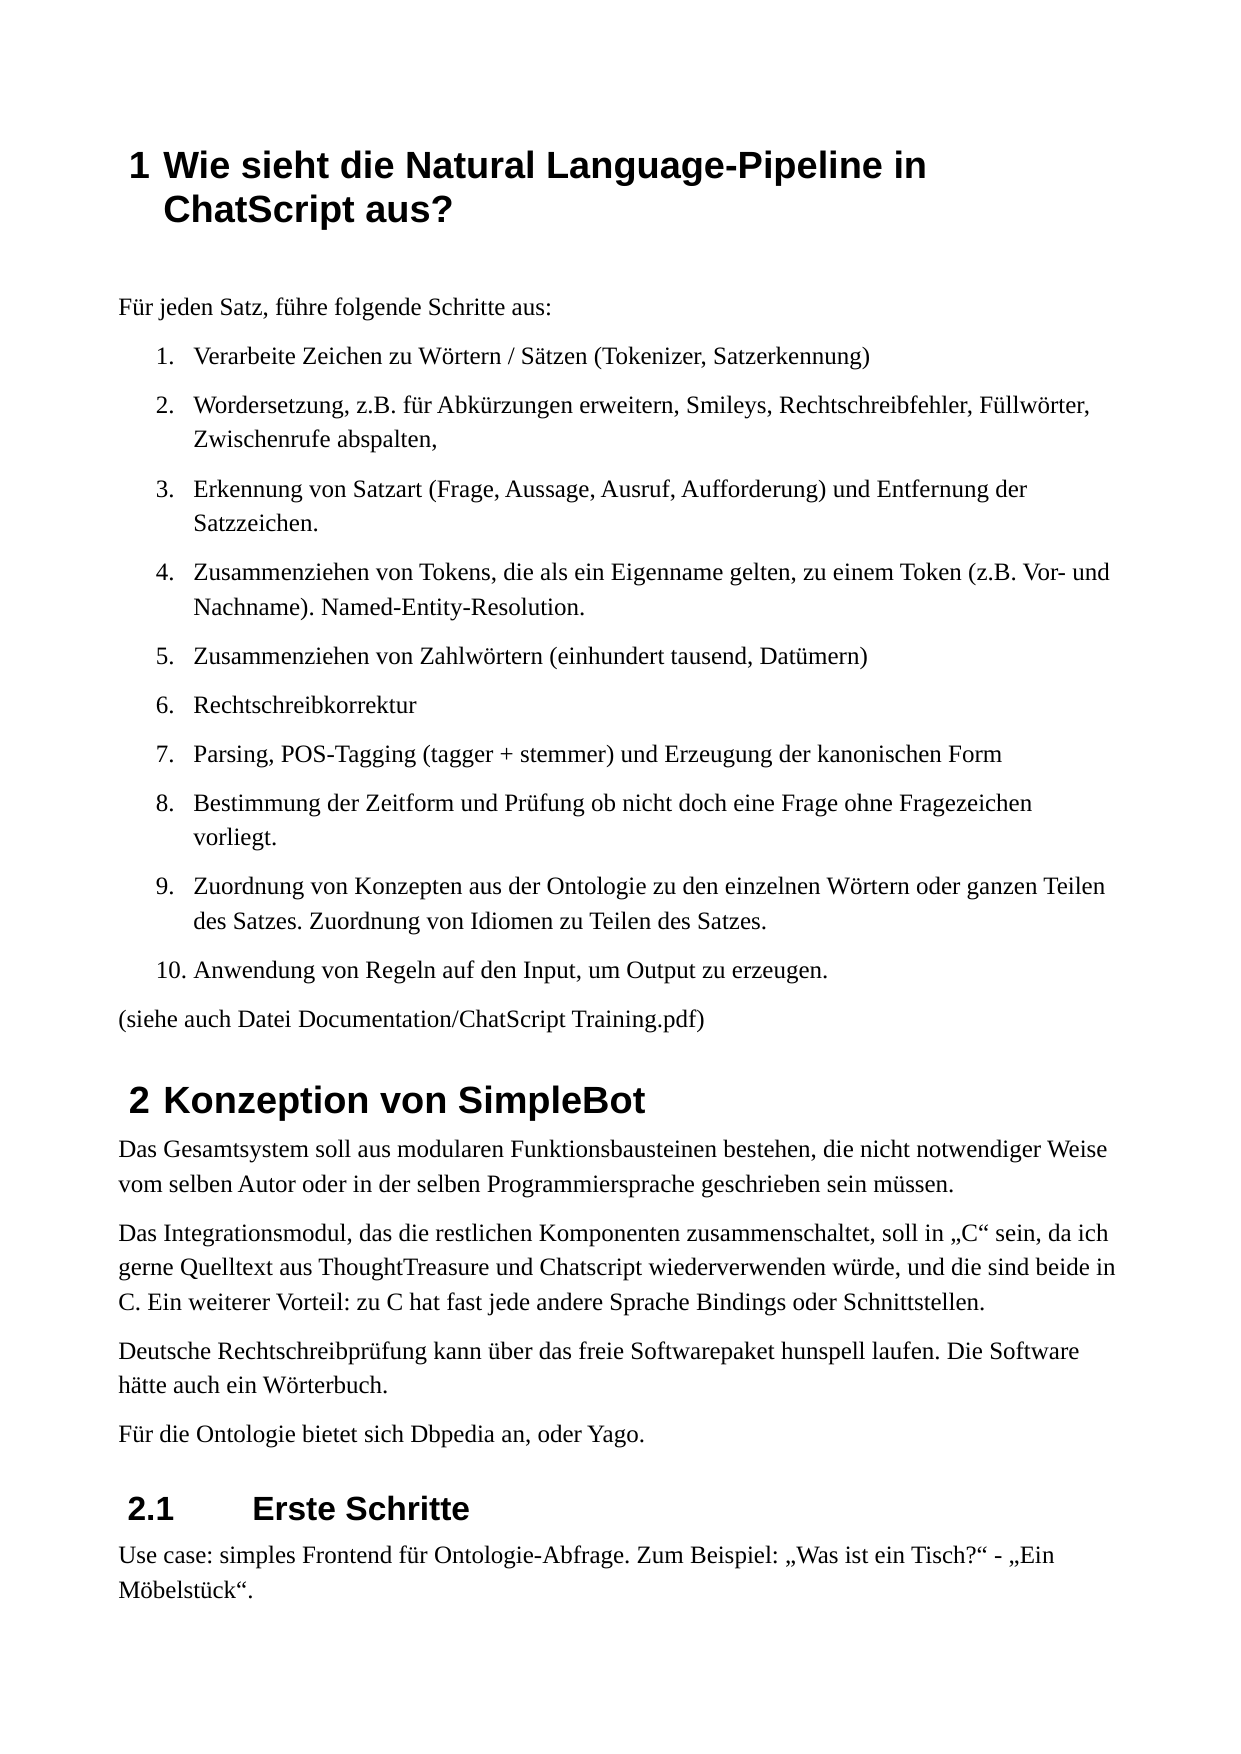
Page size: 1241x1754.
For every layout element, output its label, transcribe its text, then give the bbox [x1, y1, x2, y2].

text Das Gesamtsystem soll aus modularen Funktionsbausteinen bestehen, die nicht notwendiger Weise vom selben Autor oder in der selben Programmiersprache geschrieben sein müssen. [118, 1134, 1122, 1197]
subtitle Konzeption von SimpleBot [118, 1078, 1122, 1122]
list Anwendung von Regeln auf den Input, um Output zu erzeugen. [156, 955, 1122, 984]
list Zusammenziehen von Tokens, die als ein Eigenname gelten, zu einem Token (z.B. Vor- und Nachname). Named-Entity-Resolution. [156, 557, 1122, 620]
text Deutsche Rechtschreibprüfung kann über das freie Softwarepaket hunspell laufen. Die Software hätte auch ein Wörterbuch. [118, 1336, 1122, 1399]
subtitle Erste Schritte [118, 1489, 1122, 1528]
list Parsing, POS-Tagging (tagger + stemmer) und Erzeugung der kanonischen Form [156, 739, 1122, 768]
list Rechtschreibkorrektur [156, 690, 1122, 718]
text (siehe auch Datei Documentation/ChatScript Training.pdf) [118, 1004, 1122, 1033]
text Use case: simples Frontend für Ontologie-Abfrage. Zum Beispiel: „Was ist ein Tisch?“ - „Ein Möbelstück“. [118, 1540, 1122, 1604]
text Für die Ontologie bietet sich Dbpedia an, oder Yago. [118, 1419, 1122, 1448]
subtitle Wie sieht die Natural Language-Pipeline in ChatScript aus? [118, 143, 1122, 230]
text Das Integrationsmodul, das die restlichen Komponenten zusammenschaltet, soll in „C“ sein, da ich gerne Quelltext aus ThoughtTreasure und Chatscript wiederverwenden würde, und die sind beide in C. Ein weiterer Vorteil: zu C hat fast jede andere Sprache Bindings oder Schnittstellen. [118, 1218, 1122, 1316]
list Wordersetzung, z.B. für Abkürzungen erweitern, Smileys, Rechtschreibfehler, Füllwörter, Zwischenrufe abspalten, [156, 390, 1122, 453]
list Zusammenziehen von Zahlwörtern (einhundert tausend, Datümern) [156, 641, 1122, 669]
list Erkennung von Satzart (Frage, Aussage, Ausruf, Aufforderung) und Entfernung der Satzzeichen. [156, 474, 1122, 537]
list Verarbeite Zeichen zu Wörtern / Sätzen (Tokenizer, Satzerkennung) [156, 341, 1122, 370]
text Für jeden Satz, führe folgende Schritte aus: [118, 292, 1122, 321]
list Zuordnung von Konzepten aus der Ontologie zu den einzelnen Wörtern oder ganzen Teilen des Satzes. Zuordnung von Idiomen zu Teilen des Satzes. [156, 871, 1122, 935]
list Bestimmung der Zeitform und Prüfung ob nicht doch eine Frage ohne Fragezeichen vorliegt. [156, 788, 1122, 851]
